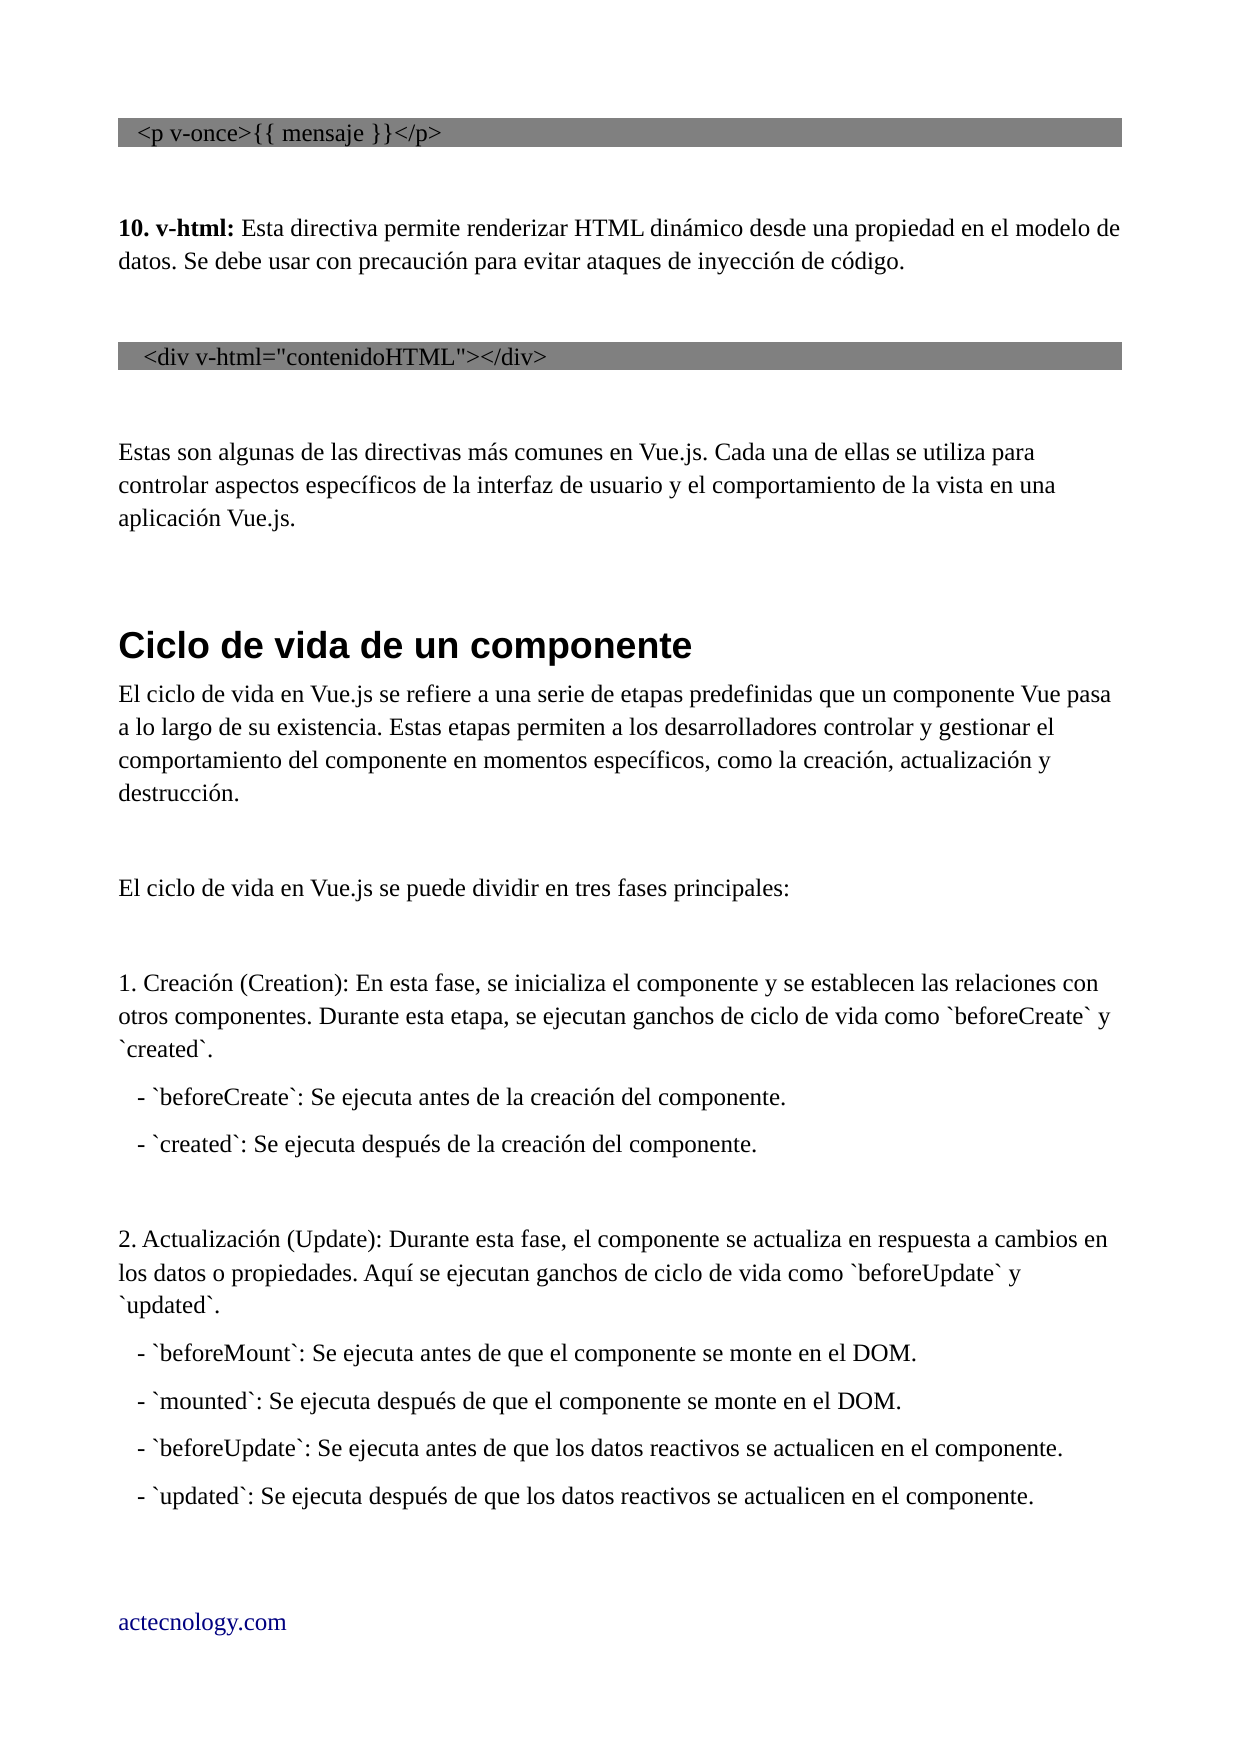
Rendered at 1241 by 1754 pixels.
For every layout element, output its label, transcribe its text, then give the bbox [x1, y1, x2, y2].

text - `mounted`: Se ejecuta después de que el componente se monte en el DOM. [118, 1386, 1122, 1414]
text - `updated`: Se ejecuta después de que los datos reactivos se actualicen en el componente. [118, 1481, 1122, 1510]
text <div v-html="contenidoHTML"></div> [118, 342, 1122, 370]
text El ciclo de vida en Vue.js se refiere a una serie de etapas predefinidas que un componente Vue pasa a lo largo de su existencia. Estas etapas permiten a los desarrolladores controlar y gestionar el comportamiento del componente en momentos específicos, como la creación, actualización y destrucción. [118, 679, 1122, 806]
text 10. v-html: Esta directiva permite renderizar HTML dinámico desde una propiedad en el modelo de datos. Se debe usar con precaución para evitar ataques de inyección de código. [118, 213, 1122, 275]
text <p v-once>{{ mensaje }}</p> [118, 118, 1122, 147]
subtitle Ciclo de vida de un componente [118, 623, 1122, 666]
text 2. Actualización (Update): Durante esta fase, el componente se actualiza en respuesta a cambios en los datos o propiedades. Aquí se ejecutan ganchos de ciclo de vida como `beforeUpdate` y `updated`. [118, 1224, 1122, 1319]
text 1. Creación (Creation): En esta fase, se inicializa el componente y se establecen las relaciones con otros componentes. Durante esta etapa, se ejecutan ganchos de ciclo de vida como `beforeCreate` y `created`. [118, 968, 1122, 1063]
text Estas son algunas de las directivas más comunes en Vue.js. Cada una de ellas se utiliza para controlar aspectos específicos de la interfaz de usuario y el comportamiento de la vista en una aplicación Vue.js. [118, 437, 1122, 532]
text - `beforeMount`: Se ejecuta antes de que el componente se monte en el DOM. [118, 1338, 1122, 1367]
text El ciclo de vida en Vue.js se puede dividir en tres fases principales: [118, 873, 1122, 902]
text - `created`: Se ejecuta después de la creación del componente. [118, 1129, 1122, 1158]
text - `beforeCreate`: Se ejecuta antes de la creación del componente. [118, 1082, 1122, 1111]
text - `beforeUpdate`: Se ejecuta antes de que los datos reactivos se actualicen en el componente. [118, 1433, 1122, 1462]
